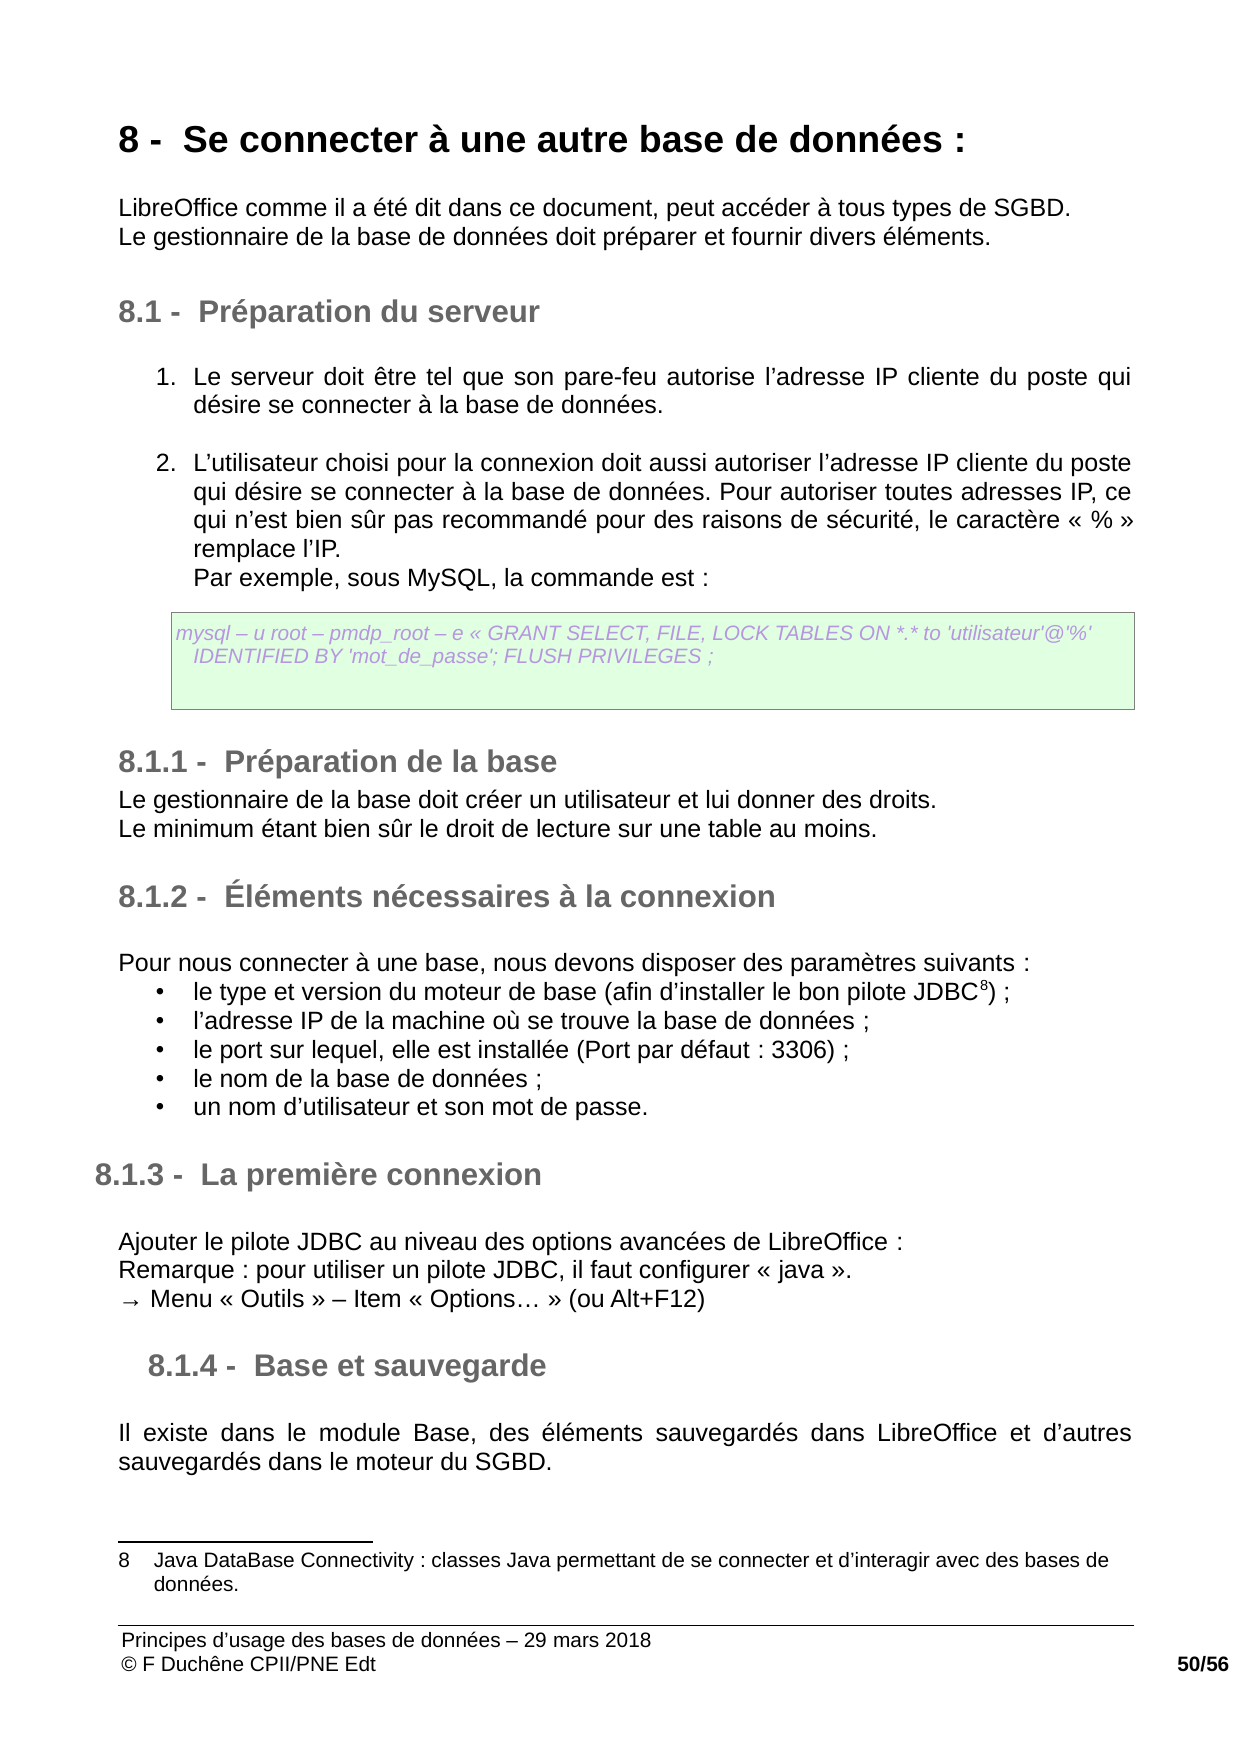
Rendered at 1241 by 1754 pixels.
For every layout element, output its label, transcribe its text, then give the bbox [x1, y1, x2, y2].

text mysql – u root – pmdp_root – e « GRANT SELECT, FILE, LOCK TABLES ON *.* to 'utilisateur'@'%' IDENTIFIED BY 'mot_de_passe'; FLUSH PRIVILEGES ; [118, 620, 171, 697]
text Il existe dans le module Base, des éléments sauvegardés dans LibreOffice et d’autres sauvegardés dans le moteur du SGBD. [118, 1418, 1134, 1476]
subtitle Base et sauvegarde [148, 1347, 1134, 1383]
subtitle Se connecter à une autre base de données : [118, 117, 1134, 160]
text Par exemple, sous MySQL, la commande est : [118, 563, 1134, 592]
text Remarque : pour utiliser un pilote JDBC, il faut configurer « java ». [118, 1255, 1134, 1284]
list Java DataBase Connectivity : classes Java permettant de se connecter et d’interagir avec des bases de données. [118, 1548, 1134, 1596]
text LibreOffice comme il a été dit dans ce document, peut accéder à tous types de SGBD. [118, 193, 1134, 222]
subtitle Préparation de la base [118, 743, 1134, 779]
subtitle Éléments nécessaires à la connexion [118, 878, 1134, 913]
list Le serveur doit être tel que son pare-feu autorise l’adresse IP cliente du poste qui désire se connecter à la base de données. [156, 362, 1134, 419]
list le type et version du moteur de base (afin d’installer le bon pilote JDBC) ; [156, 977, 1134, 1006]
text Pour nous connecter à une base, nous devons disposer des paramètres suivants : [118, 948, 1134, 977]
list l’adresse IP de la machine où se trouve la base de données ; [156, 1006, 1134, 1035]
text Ajouter le pilote JDBC au niveau des options avancées de LibreOffice : [118, 1227, 1134, 1255]
text → Menu « Outils » – Item « Options… » (ou Alt+F12) [118, 1284, 1134, 1313]
list le port sur lequel, elle est installée (Port par défaut : 3306) ; [156, 1035, 1134, 1063]
list un nom d’utilisateur et son mot de passe. [156, 1092, 1134, 1121]
list L’utilisateur choisi pour la connexion doit aussi autoriser l’adresse IP cliente du poste qui désire se connecter à la base de données. Pour autoriser toutes adresses IP, ce qui n’est bien sûr pas recommandé pour des raisons de sécurité, le caractère « % » remplace l’IP. [156, 448, 1134, 563]
text Le gestionnaire de la base doit créer un utilisateur et lui donner des droits. [118, 785, 1134, 814]
subtitle La première connexion [94, 1156, 1134, 1192]
list le nom de la base de données ; [156, 1063, 1134, 1092]
text Le gestionnaire de la base de données doit préparer et fournir divers éléments. [118, 222, 1134, 251]
subtitle Préparation du serveur [118, 293, 1134, 328]
text Le minimum étant bien sûr le droit de lecture sur une table au moins. [118, 814, 1134, 843]
